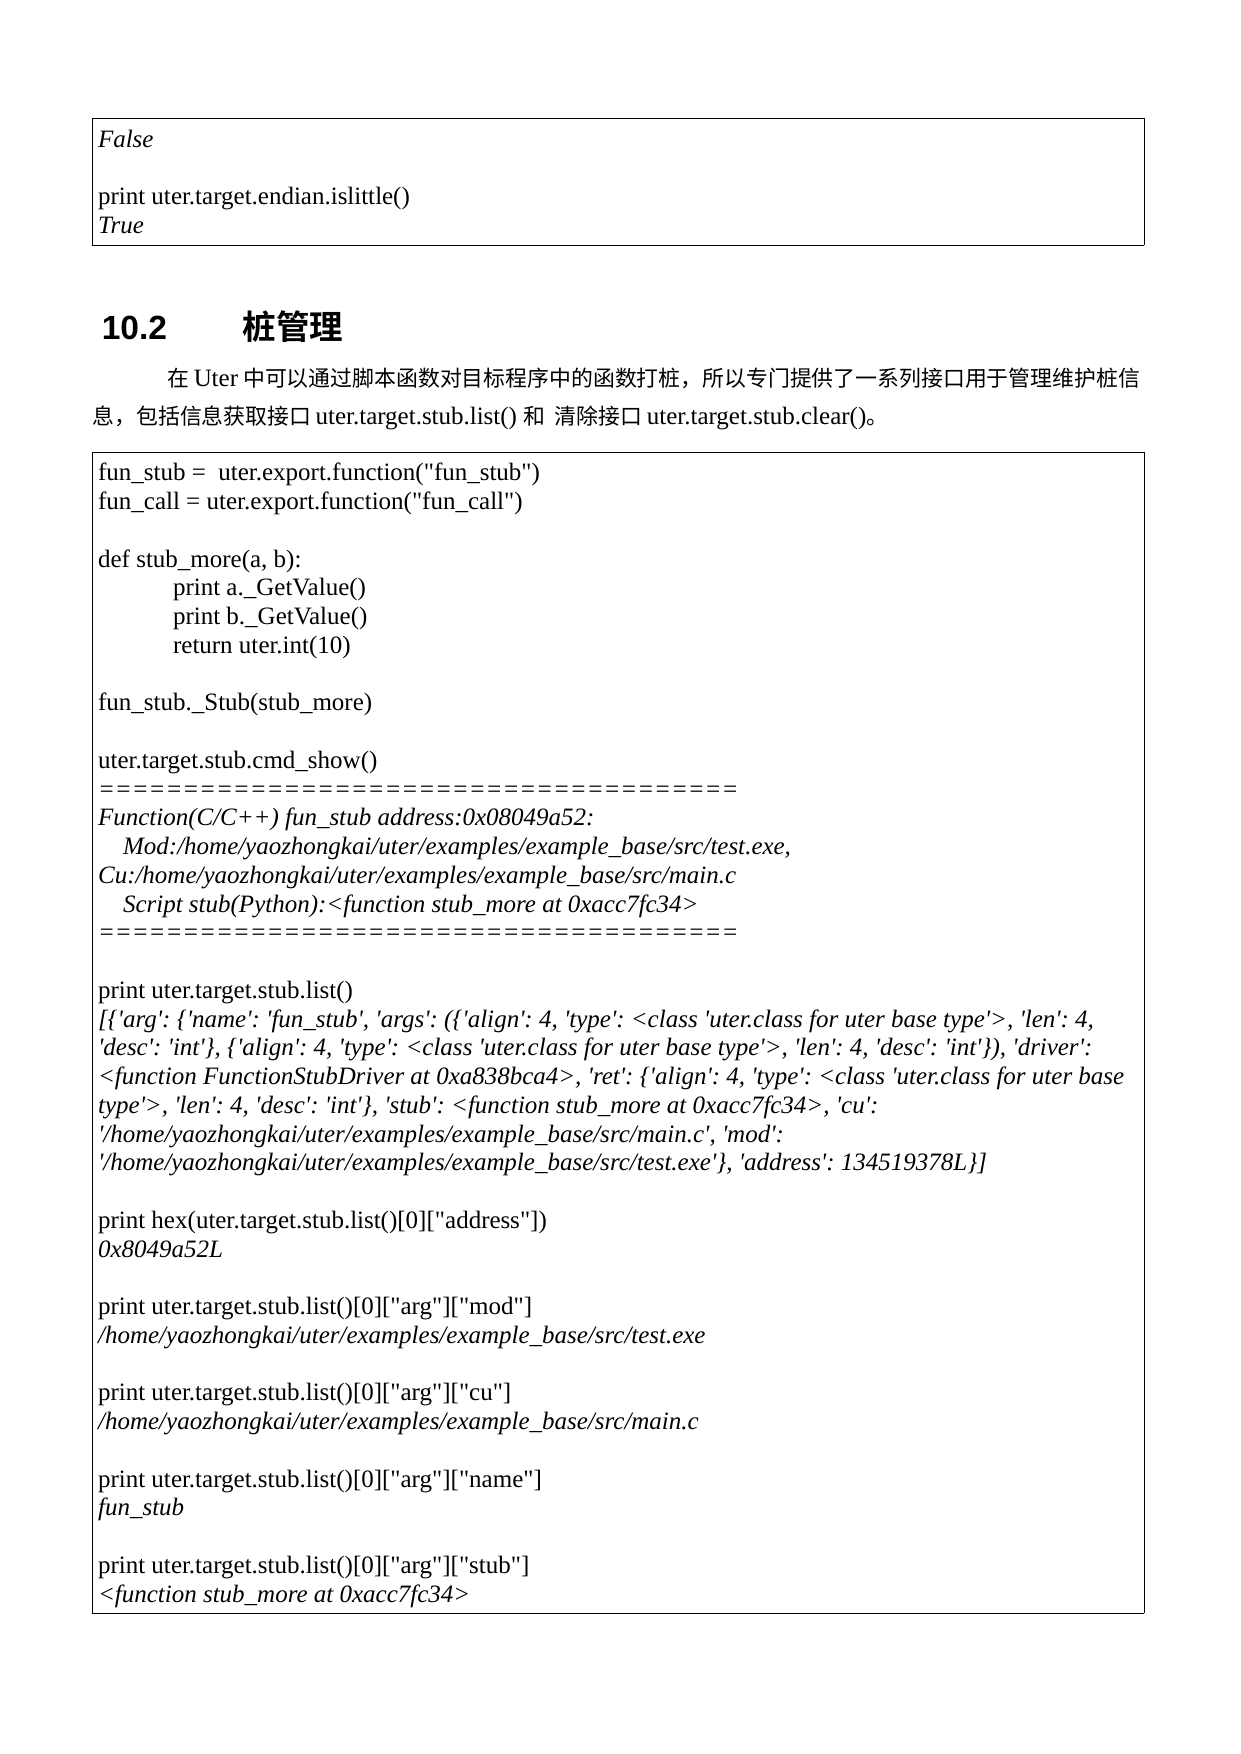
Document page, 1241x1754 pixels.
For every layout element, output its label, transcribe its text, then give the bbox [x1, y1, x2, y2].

text 在Uter中可以通过脚本函数对目标程序中的函数打桩，所以专门提供了一系列接口用于管理维护桩信息，包括信息获取接口uter.target.stub.list() 和 清除接口uter.target.stub.clear()。 [92, 361, 1144, 431]
table_header fun_stub = uter.export.function("fun_stub") fun_call = uter.export.function("fun_call") def stub_more(a, b): print a._GetValue() print b._GetValue() return uter.int(10) fun_stub._Stub(stub_more) uter.target.stub.cmd_show() ====================================== Function(C/C++) fun_stub address:0x08049a52: Mod:/home/yaozhongkai/uter/examples/example_base/src/test.exe, Cu:/home/yaozhongkai/uter/examples/example_base/src/main.c Script stub(Python):<function stub_more at 0xacc7fc34> ====================================== print uter.target.stub.list() [{'arg': {'name': 'fun_stub', 'args': ({'align': 4, 'type': <class 'uter.class for uter base type'>, 'len': 4, 'desc': 'int'}, {'align': 4, 'type': <class 'uter.class for uter base type'>, 'len': 4, 'desc': 'int'}), 'driver': <function FunctionStubDriver at 0xa838bca4>, 'ret': {'align': 4, 'type': <class 'uter.class for uter base type'>, 'len': 4, 'desc': 'int'}, 'stub': <function stub_more at 0xacc7fc34>, 'cu': '/home/yaozhongkai/uter/examples/example_base/src/main.c', 'mod': '/home/yaozhongkai/uter/examples/example_base/src/test.exe'}, 'address': 134519378L}] print hex(uter.target.stub.list()[0]["address"]) 0x8049a52L print uter.target.stub.list()[0]["arg"]["mod"] /home/yaozhongkai/uter/examples/example_base/src/test.exe print uter.target.stub.list()[0]["arg"]["cu"] /home/yaozhongkai/uter/examples/example_base/src/main.c print uter.target.stub.list()[0]["arg"]["name"] fun_stub print uter.target.stub.list()[0]["arg"]["stub"] <function stub_more at 0xacc7fc34> [93, 453, 1144, 1613]
subtitle 桩管理 [92, 300, 1144, 349]
table_header False print uter.target.endian.islittle() True [93, 119, 1144, 245]
